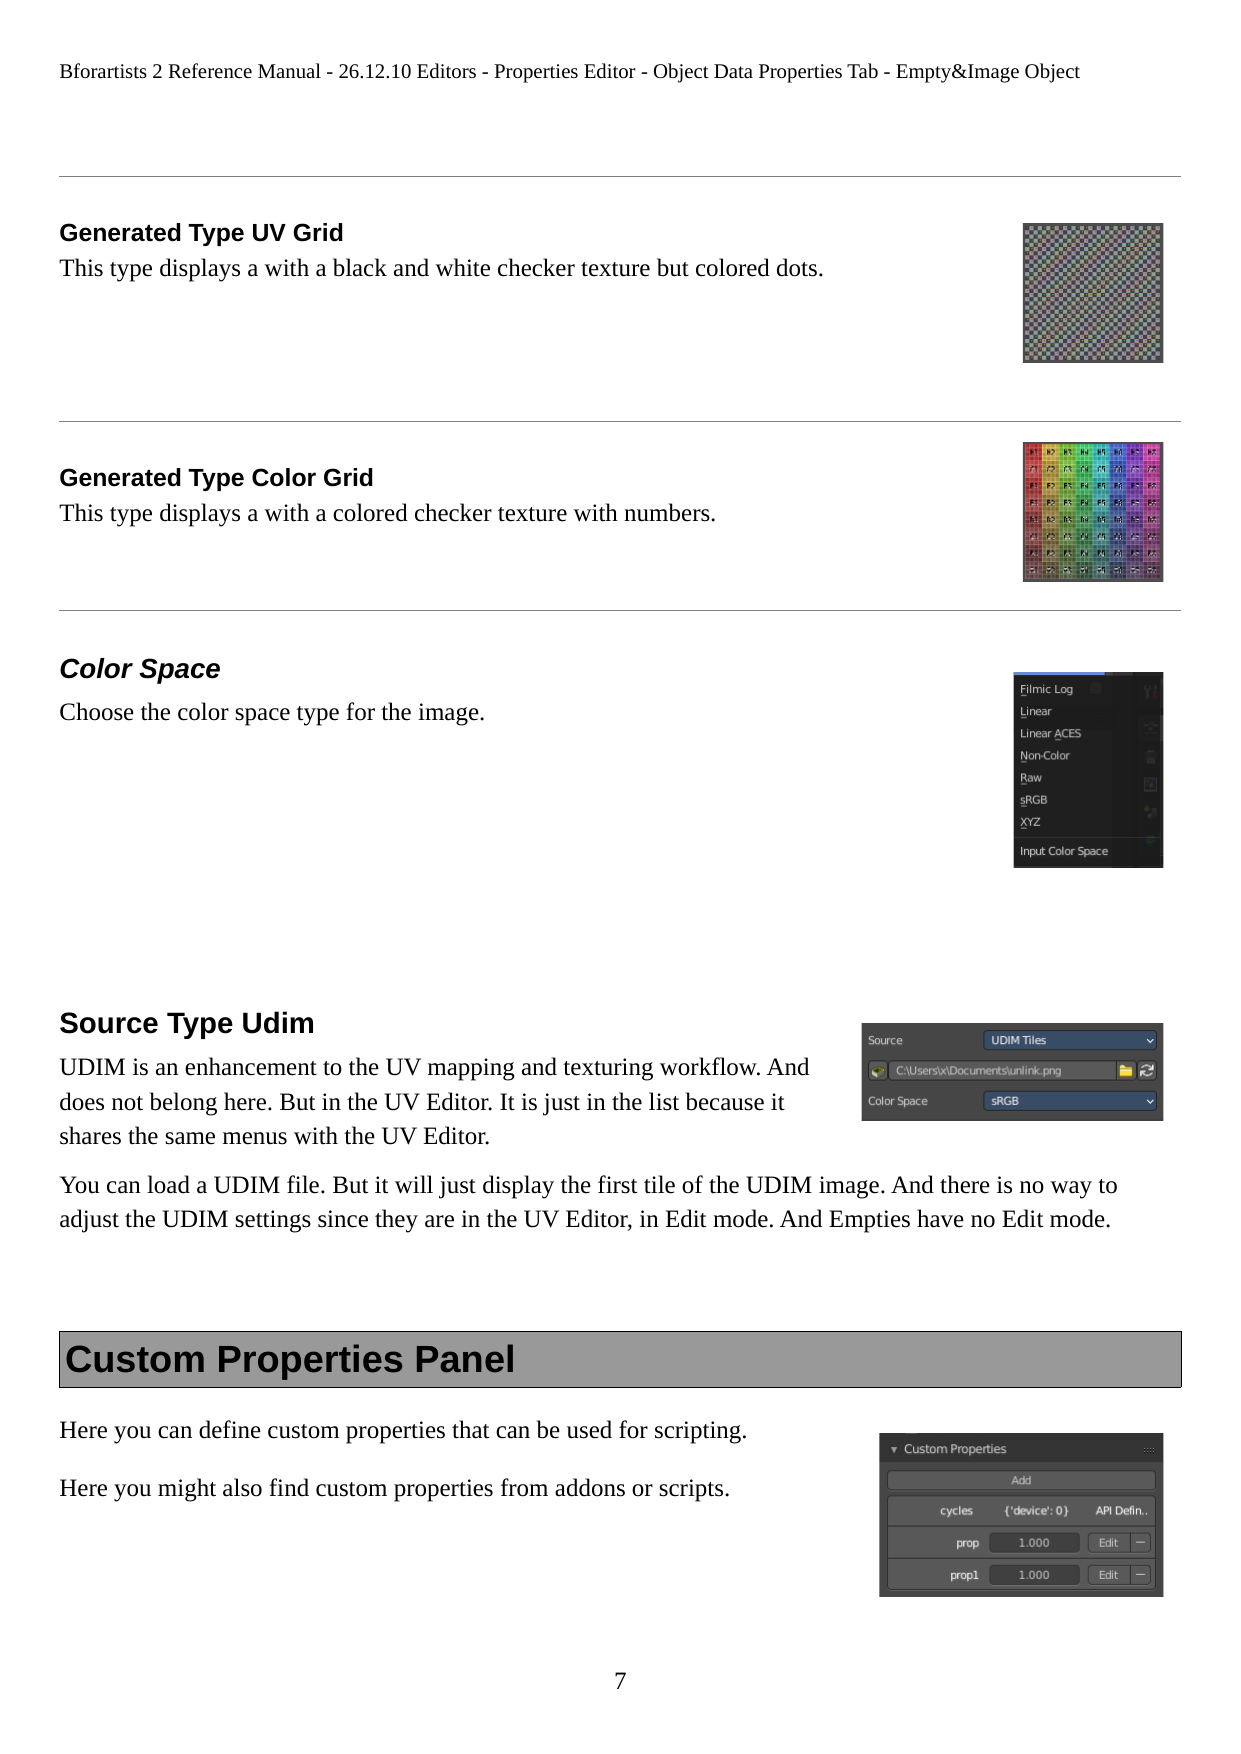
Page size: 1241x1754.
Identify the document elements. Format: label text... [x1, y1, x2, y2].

text Choose the color space type for the image. [59, 697, 1013, 726]
table_header Custom Properties Panel [60, 1332, 1181, 1387]
subtitle Generated Type Color Grid [59, 463, 1022, 491]
picture [1022, 442, 1164, 582]
picture [1013, 672, 1164, 868]
subtitle Source Type Udim [59, 1006, 1181, 1039]
text You can load a UDIM file. But it will just display the first tile of the UDIM image. And there is no way to adjust the UDIM settings since they are in the UV Editor, in Edit mode. And Empties have no Edit mode. [59, 1170, 1181, 1233]
text This type displays a with a black and white checker texture but colored dots. [59, 253, 1022, 282]
picture [861, 1023, 1164, 1121]
text Here you might also find custom properties from addons or scripts. [59, 1473, 879, 1502]
text UDIM is an enhancement to the UV mapping and texturing workflow. And does not belong here. But in the UV Editor. It is just in the list because it shares the same menus with the UV Editor. [59, 1052, 1181, 1150]
subtitle Generated Type UV Grid [59, 218, 1181, 247]
text This type displays a with a colored checker texture with numbers. [59, 498, 1022, 526]
picture [1022, 223, 1164, 363]
text Here you can define custom properties that can be used for scripting. [59, 1416, 1181, 1444]
picture [879, 1433, 1164, 1597]
subtitle Color Space [59, 652, 1181, 684]
